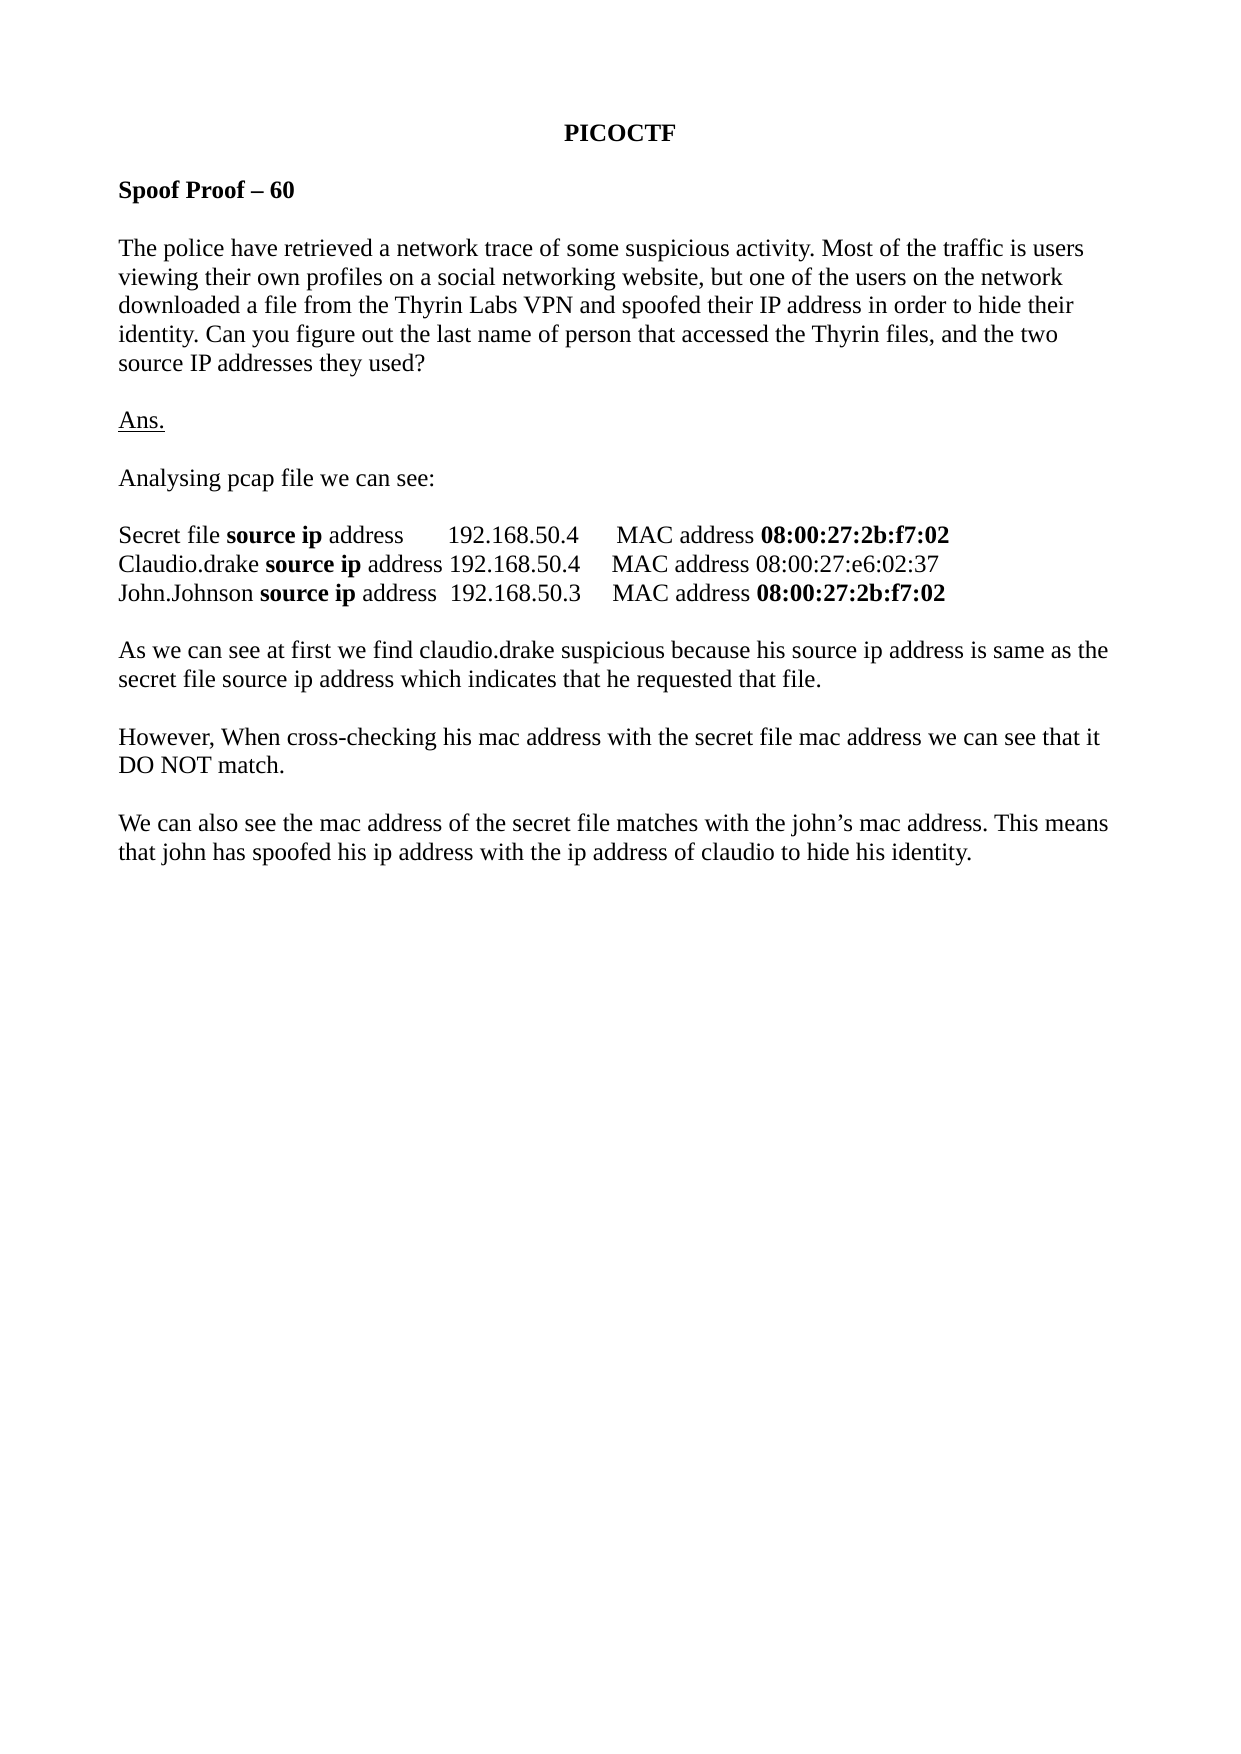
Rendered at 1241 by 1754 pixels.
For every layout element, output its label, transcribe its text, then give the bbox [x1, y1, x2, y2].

text Claudio.drake source ip address 192.168.50.4 MAC address 08:00:27:e6:02:37 [118, 549, 1122, 578]
text As we can see at first we find claudio.drake suspicious because his source ip address is same as the secret file source ip address which indicates that he requested that file. [118, 636, 1122, 693]
text Spoof Proof – 60 [118, 176, 1122, 204]
text John.Johnson source ip address 192.168.50.3 MAC address 08:00:27:2b:f7:02 [118, 578, 1122, 607]
text Ans. [118, 406, 1122, 434]
text Secret file source ip address 192.168.50.4 MAC address 08:00:27:2b:f7:02 [118, 521, 1122, 549]
text We can also see the mac address of the secret file matches with the john’s mac address. This means that john has spoofed his ip address with the ip address of claudio to hide his identity. [118, 808, 1122, 866]
text Analysing pcap file we can see: [118, 463, 1122, 492]
text PICOCTF [118, 118, 1122, 147]
text However, When cross-checking his mac address with the secret file mac address we can see that it DO NOT match. [118, 722, 1122, 779]
text The police have retrieved a network trace of some suspicious activity. Most of the traffic is users viewing their own profiles on a social networking website, but one of the users on the network downloaded a file from the Thyrin Labs VPN and spoofed their IP address in order to hide their identity. Can you figure out the last name of person that accessed the Thyrin files, and the two source IP addresses they used? [118, 233, 1122, 377]
